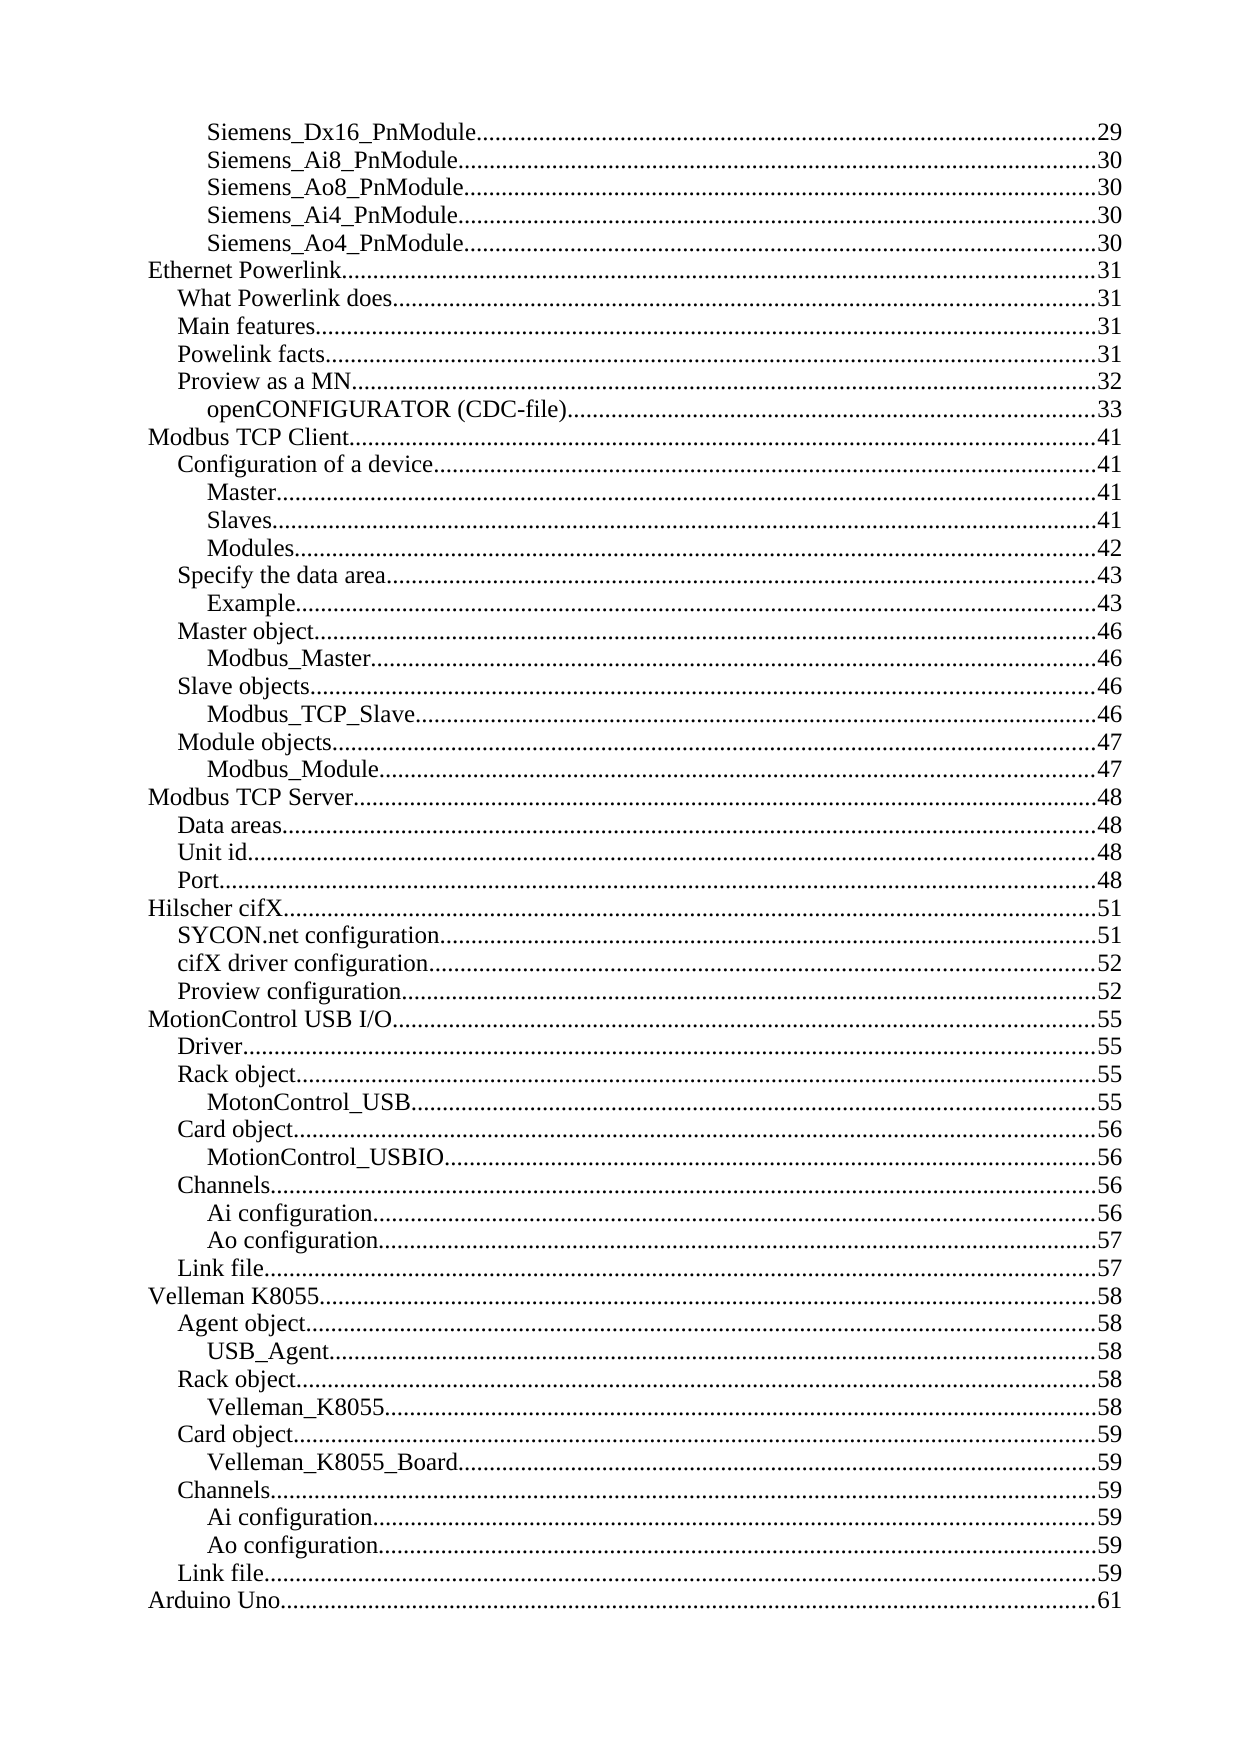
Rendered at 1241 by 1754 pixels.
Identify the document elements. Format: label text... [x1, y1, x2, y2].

text Link file 59 [177, 1559, 1122, 1587]
text Siemens_Ao8_PnModule 30 [207, 173, 1122, 201]
text Rack object 55 [177, 1060, 1122, 1088]
text Modbus_Module 47 [207, 755, 1122, 783]
text Siemens_Ai8_PnModule 30 [207, 146, 1122, 173]
text Modules 42 [207, 534, 1122, 561]
text Hilscher cifX 51 [148, 894, 1122, 922]
text Channels 59 [177, 1476, 1122, 1503]
text Ai configuration 56 [207, 1199, 1122, 1226]
text Data areas 48 [177, 811, 1122, 838]
text Link file 57 [177, 1254, 1122, 1282]
text Powelink facts 31 [177, 340, 1122, 367]
text Specify the data area 43 [177, 561, 1122, 589]
text Slave objects 46 [177, 672, 1122, 700]
text Example 43 [207, 589, 1122, 617]
text Card object 56 [177, 1116, 1122, 1143]
text SYCON.net configuration 51 [177, 922, 1122, 949]
text Card object 59 [177, 1420, 1122, 1448]
text What Powerlink does 31 [177, 284, 1122, 312]
text Ao configuration 57 [207, 1226, 1122, 1254]
text Ao configuration 59 [207, 1531, 1122, 1559]
text Agent object 58 [177, 1309, 1122, 1337]
text Modbus_Master 46 [207, 644, 1122, 672]
text Driver 55 [177, 1032, 1122, 1060]
text Port 48 [177, 866, 1122, 894]
text Velleman K8055 58 [148, 1282, 1122, 1309]
text Arduino Uno 61 [148, 1587, 1122, 1614]
text Proview configuration 52 [177, 977, 1122, 1005]
text Siemens_Dx16_PnModule 29 [207, 118, 1122, 146]
text Modbus TCP Client 41 [148, 423, 1122, 451]
text Module objects 47 [177, 728, 1122, 755]
text Proview as a MN 32 [177, 367, 1122, 395]
text Main features 31 [177, 312, 1122, 340]
text Slaves 41 [207, 506, 1122, 534]
text USB_Agent 58 [207, 1337, 1122, 1365]
text Configuration of a device 41 [177, 451, 1122, 478]
text Siemens_Ai4_PnModule 30 [207, 201, 1122, 229]
text Siemens_Ao4_PnModule 30 [207, 229, 1122, 257]
text cifX driver configuration 52 [177, 949, 1122, 977]
text Channels 56 [177, 1171, 1122, 1199]
text Master 41 [207, 478, 1122, 506]
text MotionControl USB I/O 55 [148, 1005, 1122, 1032]
text Modbus TCP Server 48 [148, 783, 1122, 811]
text Velleman_K8055_Board 59 [207, 1448, 1122, 1476]
text MotonControl_USB 55 [207, 1088, 1122, 1116]
text Rack object 58 [177, 1365, 1122, 1393]
text MotionControl_USBIO 56 [207, 1143, 1122, 1171]
text Ai configuration 59 [207, 1503, 1122, 1531]
text Master object 46 [177, 617, 1122, 644]
text Modbus_TCP_Slave 46 [207, 700, 1122, 728]
text Unit id 48 [177, 838, 1122, 866]
text Velleman_K8055 58 [207, 1393, 1122, 1420]
text Ethernet Powerlink 31 [148, 257, 1122, 284]
text openCONFIGURATOR (CDC-file) 33 [207, 395, 1122, 423]
